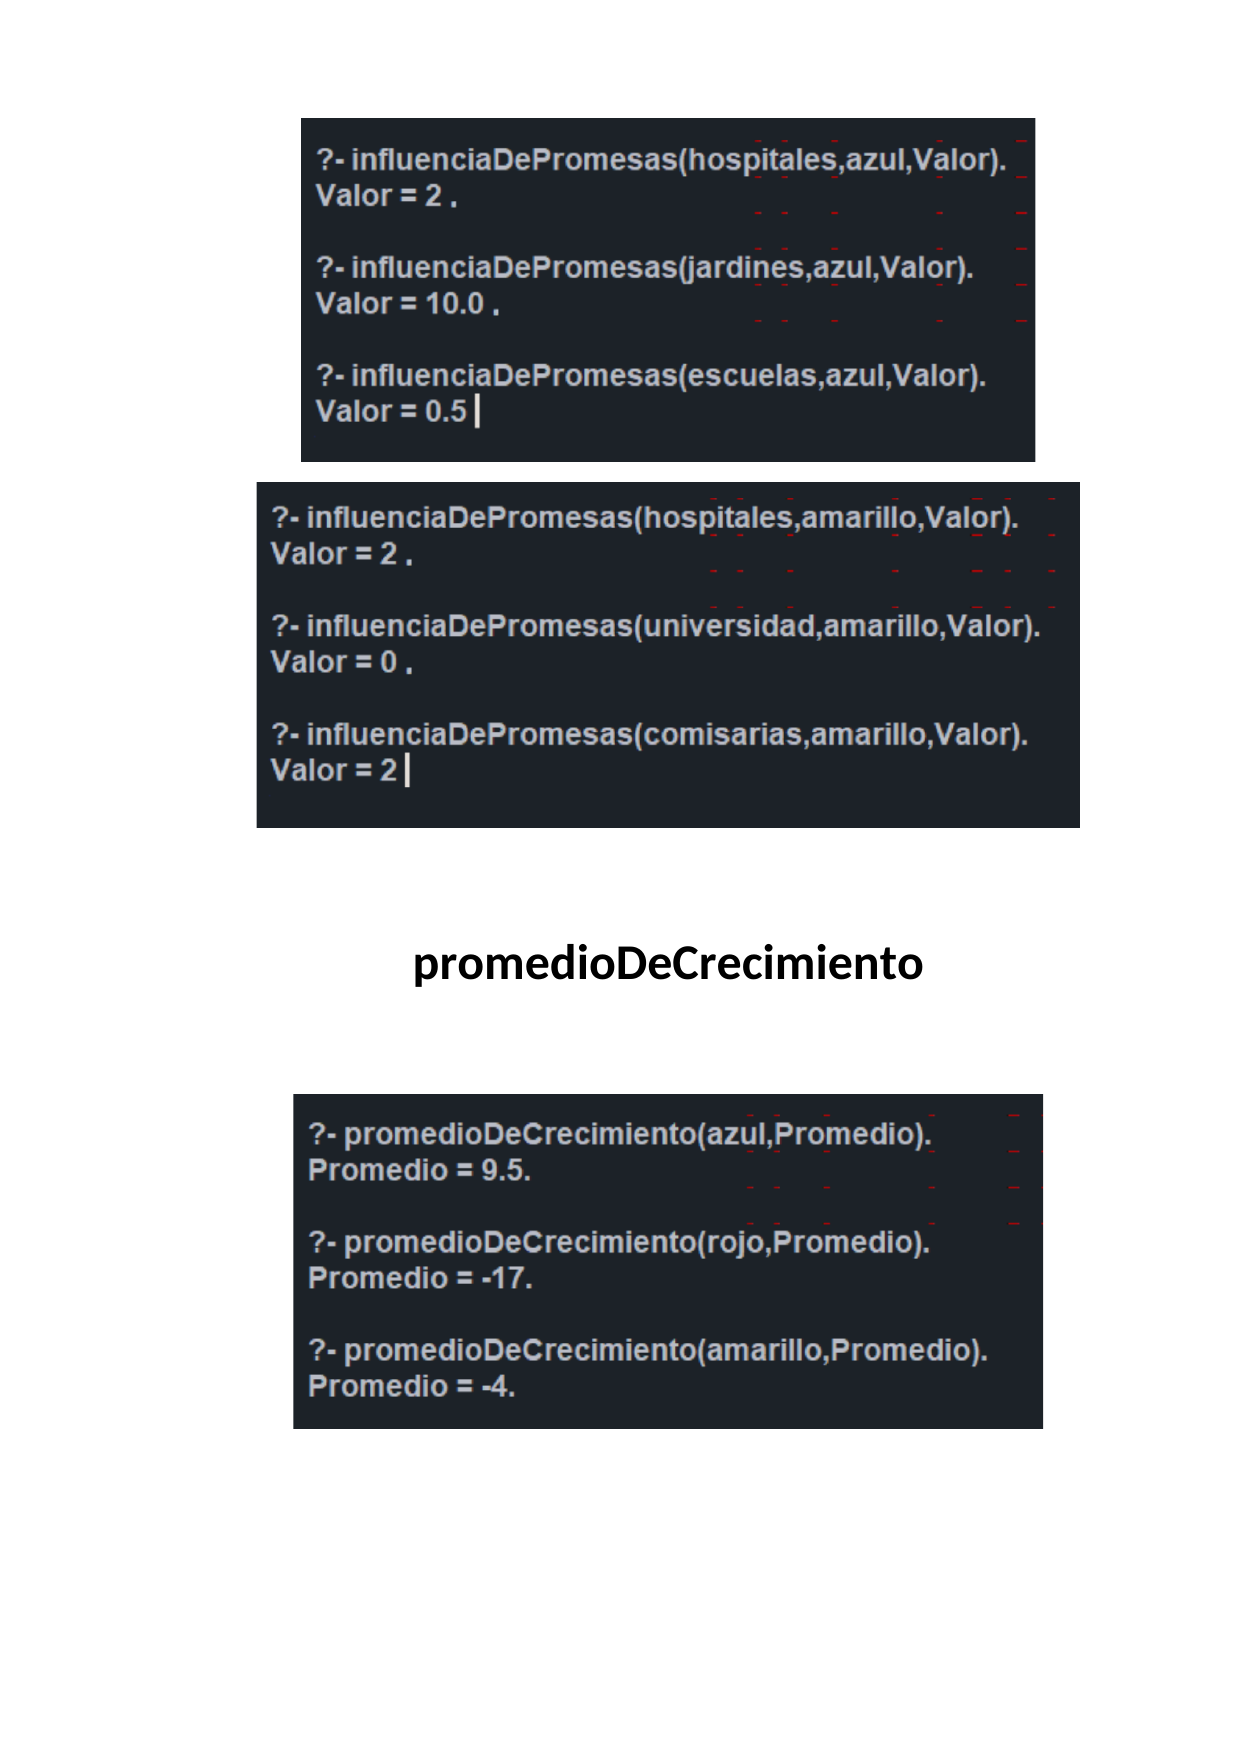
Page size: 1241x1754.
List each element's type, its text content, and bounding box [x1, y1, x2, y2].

text promedioDeCrecimiento [118, 931, 1218, 992]
